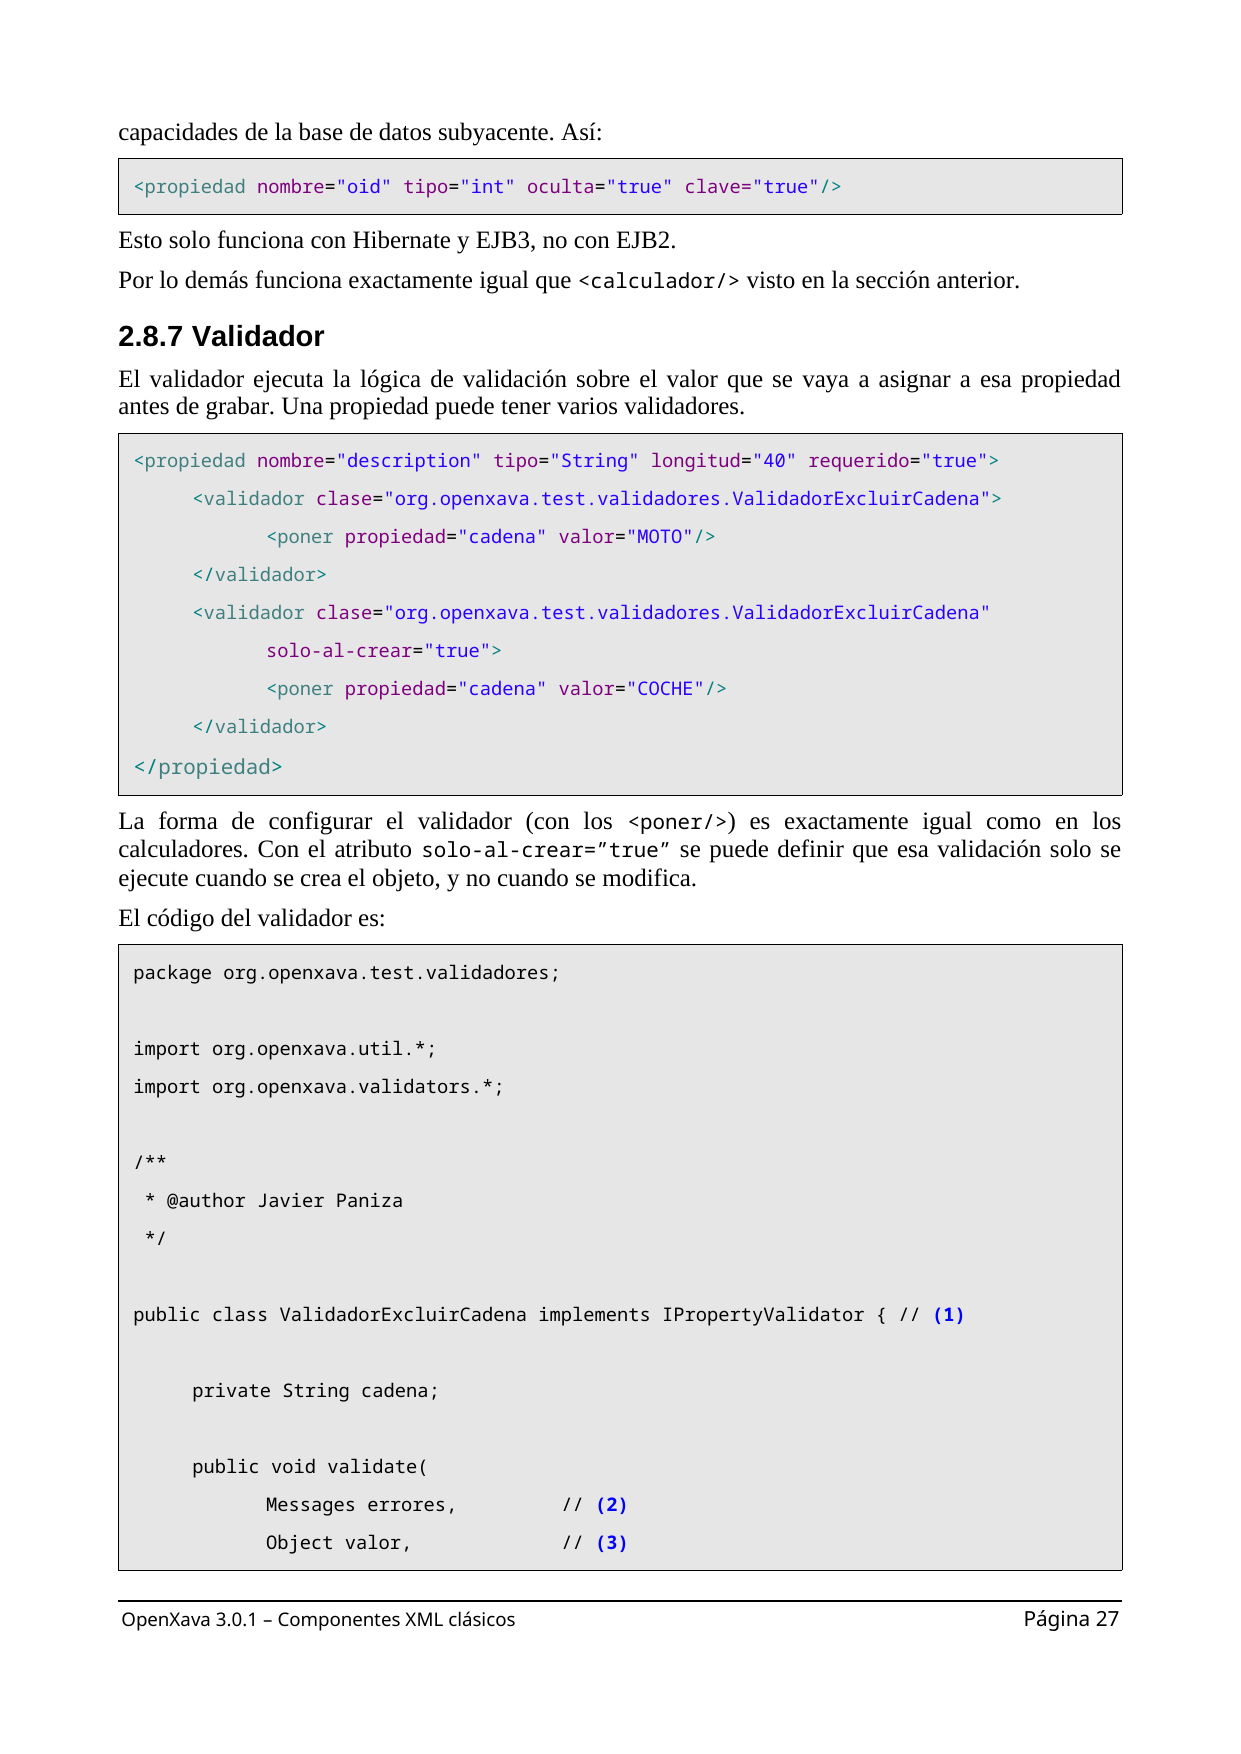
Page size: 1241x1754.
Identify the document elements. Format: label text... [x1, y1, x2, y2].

text <validador clase="org.openxava.test.validadores.ValidadorExcluirCadena"> [119, 471, 1122, 509]
text /** [119, 1134, 1122, 1172]
text La forma de configurar el validador (con los <poner/>) es exactamente igual como en los calculadores. Con el atributo solo-al-crear=”true” se puede definir que esa validación solo se ejecute cuando se crea el objeto, y no cuando se modifica. [118, 807, 1122, 892]
text capacidades de la base de datos subyacente. Así: [118, 118, 1122, 146]
text * @author Javier Paniza [119, 1172, 1122, 1210]
text package org.openxava.test.validadores; [119, 945, 1122, 982]
text import org.openxava.validators.*; [119, 1058, 1122, 1096]
text Messages errores, // (2) [119, 1477, 1122, 1514]
text public class ValidadorExcluirCadena implements IPropertyValidator { // (1) [119, 1286, 1122, 1324]
text Por lo demás funciona exactamente igual que <calculador/> visto en la sección anterior. [118, 266, 1122, 294]
text public void validate( [119, 1438, 1122, 1477]
text El validador ejecuta la lógica de validación sobre el valor que se vaya a asignar a esa propiedad antes de grabar. Una propiedad puede tener varios validadores. [118, 365, 1122, 420]
text Object valor, // (3) [119, 1514, 1122, 1570]
text </validador> [119, 547, 1122, 585]
text El código del validador es: [118, 904, 1122, 932]
text import org.openxava.util.*; [119, 1020, 1122, 1058]
text </validador> [119, 699, 1122, 737]
text <poner propiedad="cadena" valor="COCHE"/> [119, 661, 1122, 699]
text <poner propiedad="cadena" valor="MOTO"/> [119, 509, 1122, 547]
text <propiedad nombre="oid" tipo="int" oculta="true" clave="true"/> [119, 159, 1122, 214]
text </propiedad> [119, 737, 1122, 795]
text Esto solo funciona con Hibernate y EJB3, no con EJB2. [118, 226, 1122, 254]
text */ [119, 1210, 1122, 1248]
text <validador clase="org.openxava.test.validadores.ValidadorExcluirCadena" [119, 585, 1122, 623]
text <propiedad nombre="description" tipo="String" longitud="40" requerido="true"> [119, 434, 1122, 471]
subtitle Validador [118, 319, 1122, 352]
text private String cadena; [119, 1362, 1122, 1401]
text solo-al-crear="true"> [119, 623, 1122, 661]
